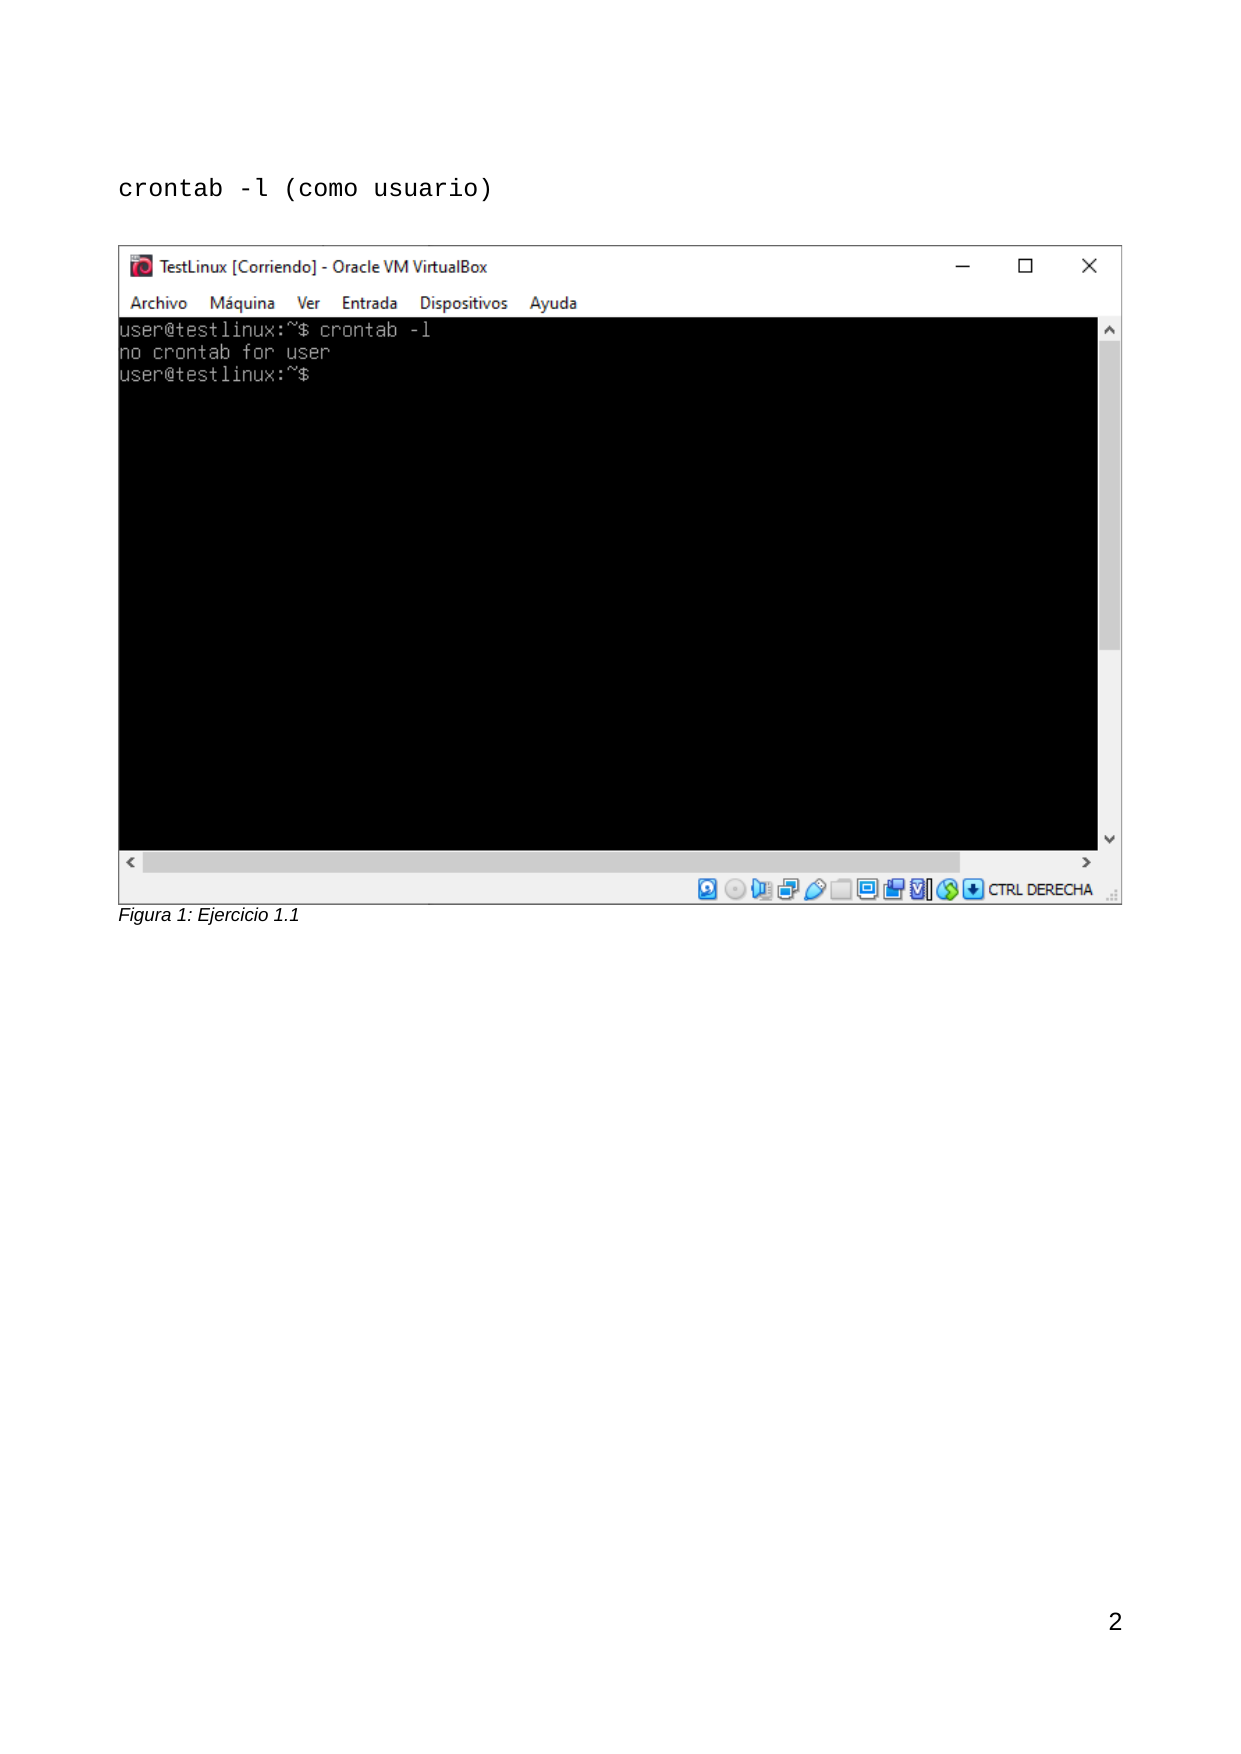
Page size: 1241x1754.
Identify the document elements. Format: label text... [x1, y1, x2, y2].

text Figura 1: Ejercicio 1.1 [118, 905, 1122, 926]
picture [118, 245, 1123, 905]
text crontab -l (como usuario) [118, 176, 1122, 204]
